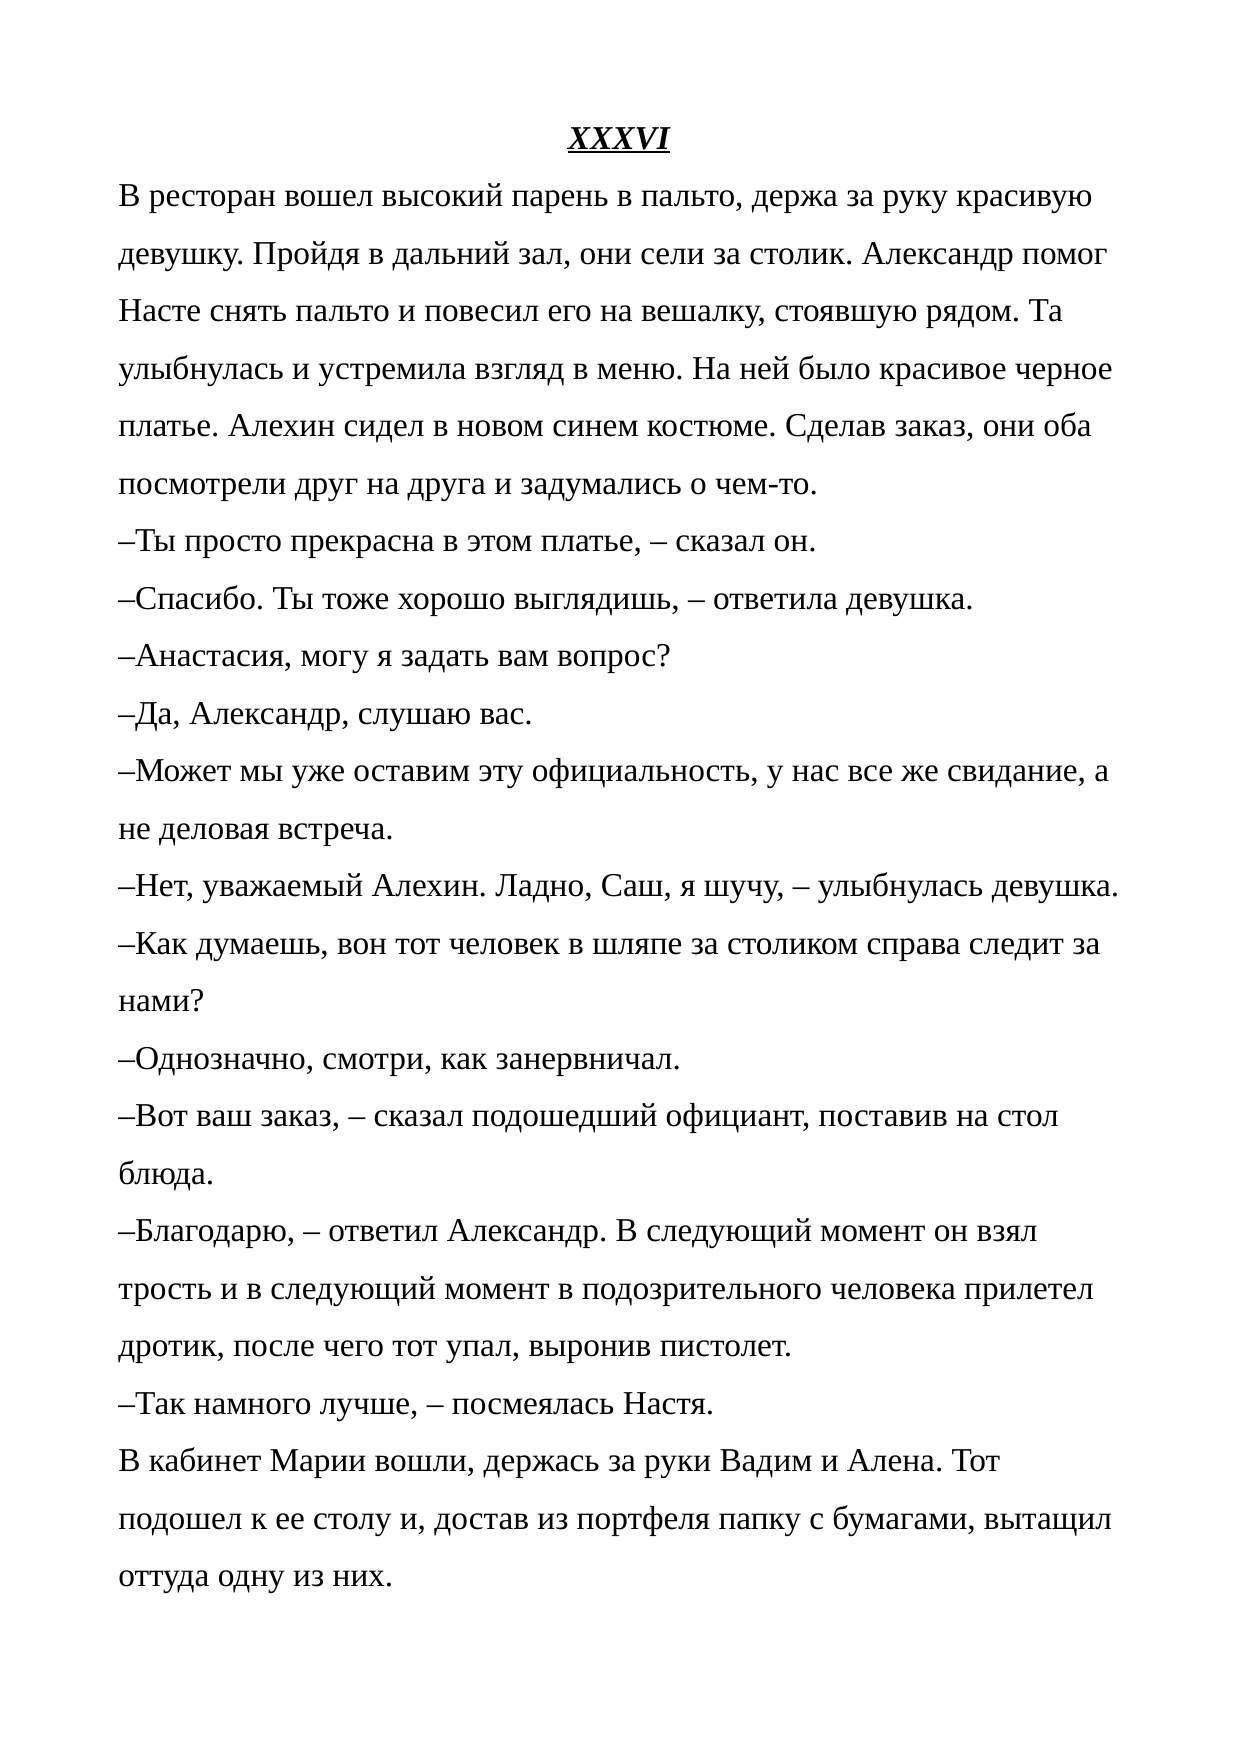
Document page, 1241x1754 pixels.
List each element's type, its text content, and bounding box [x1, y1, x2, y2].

text В ресторан вошел высокий парень в пальто, держа за руку красивую девушку. Пройдя в дальний зал, они сели за столик. Александр помог Насте снять пальто и повесил его на вешалку, стоявшую рядом. Та улыбнулась и устремила взгляд в меню. На ней было красивое черное платье. Алехин сидел в новом синем костюме. Сделав заказ, они оба посмотрели друг на друга и задумались о чем-то. [118, 176, 1122, 501]
text –Спасибо. Ты тоже хорошо выглядишь, – ответила девушка. [118, 578, 1122, 616]
text –Благодарю, – ответил Александр. В следующий момент он взял трость и в следующий момент в подозрительного человека прилетел дротик, после чего тот упал, выронив пистолет. [118, 1211, 1122, 1364]
text –Может мы уже оставим эту официальность, у нас все же свидание, а не деловая встреча. [118, 751, 1122, 846]
text –Однозначно, смотри, как занервничал. [118, 1038, 1122, 1076]
text В кабинет Марии вошли, держась за руки Вадим и Алена. Тот подошел к ее столу и, достав из портфеля папку с бумагами, вытащил оттуда одну из них. [118, 1441, 1122, 1594]
text –Вот ваш заказ, – сказал подошедший официант, поставив на стол блюда. [118, 1096, 1122, 1191]
text –Да, Александр, слушаю вас. [118, 693, 1122, 731]
text –Ты просто прекрасна в этом платье, – сказал он. [118, 521, 1122, 559]
text –Анастасия, могу я задать вам вопрос? [118, 636, 1122, 674]
text –Нет, уважаемый Алехин. Ладно, Саш, я шучу, – улыбнулась девушка. [118, 866, 1122, 904]
text –Как думаешь, вон тот человек в шляпе за столиком справа следит за нами? [118, 923, 1122, 1019]
text –Так намного лучше, – посмеялась Настя. [118, 1383, 1122, 1421]
text XXXVI [118, 118, 1122, 156]
